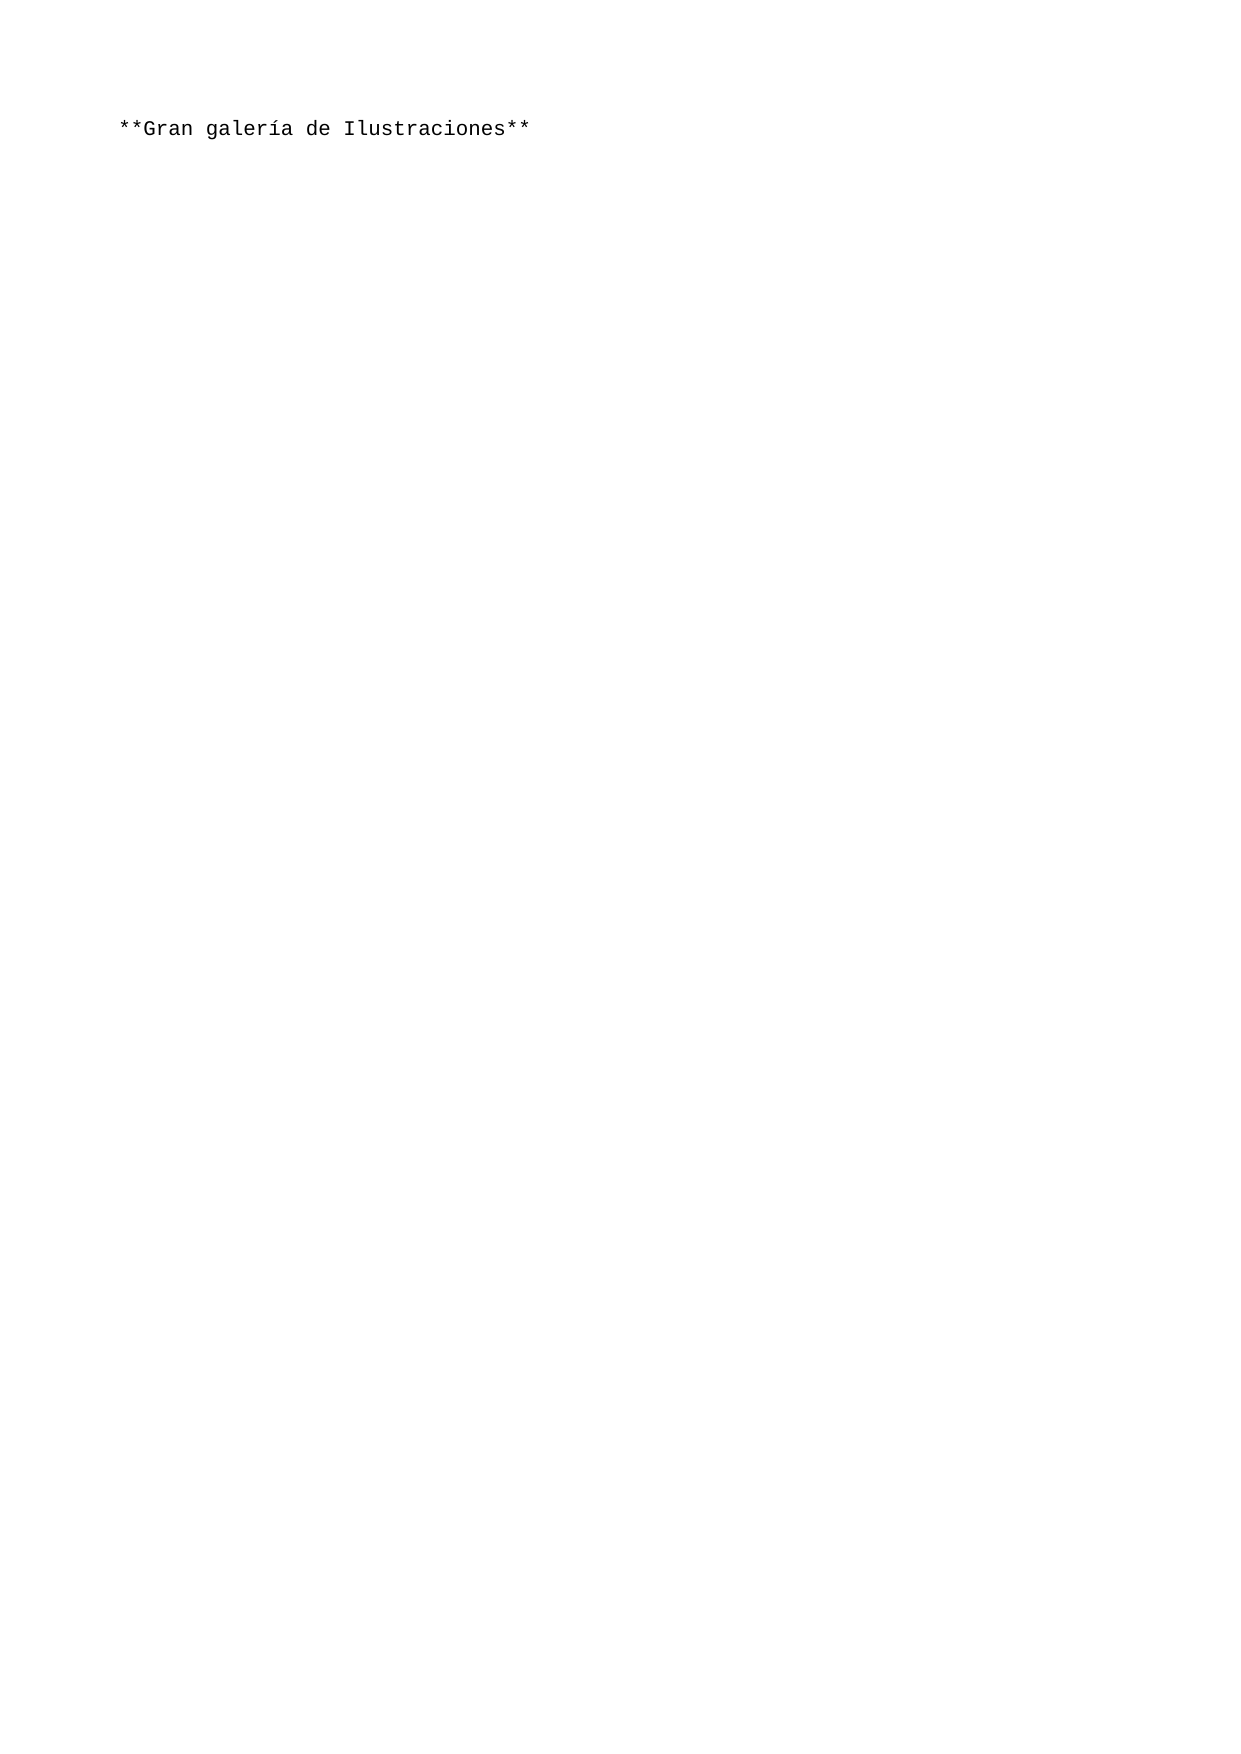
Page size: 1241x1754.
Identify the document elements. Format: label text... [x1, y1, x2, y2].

text **Gran galería de Ilustraciones** [118, 118, 1122, 142]
